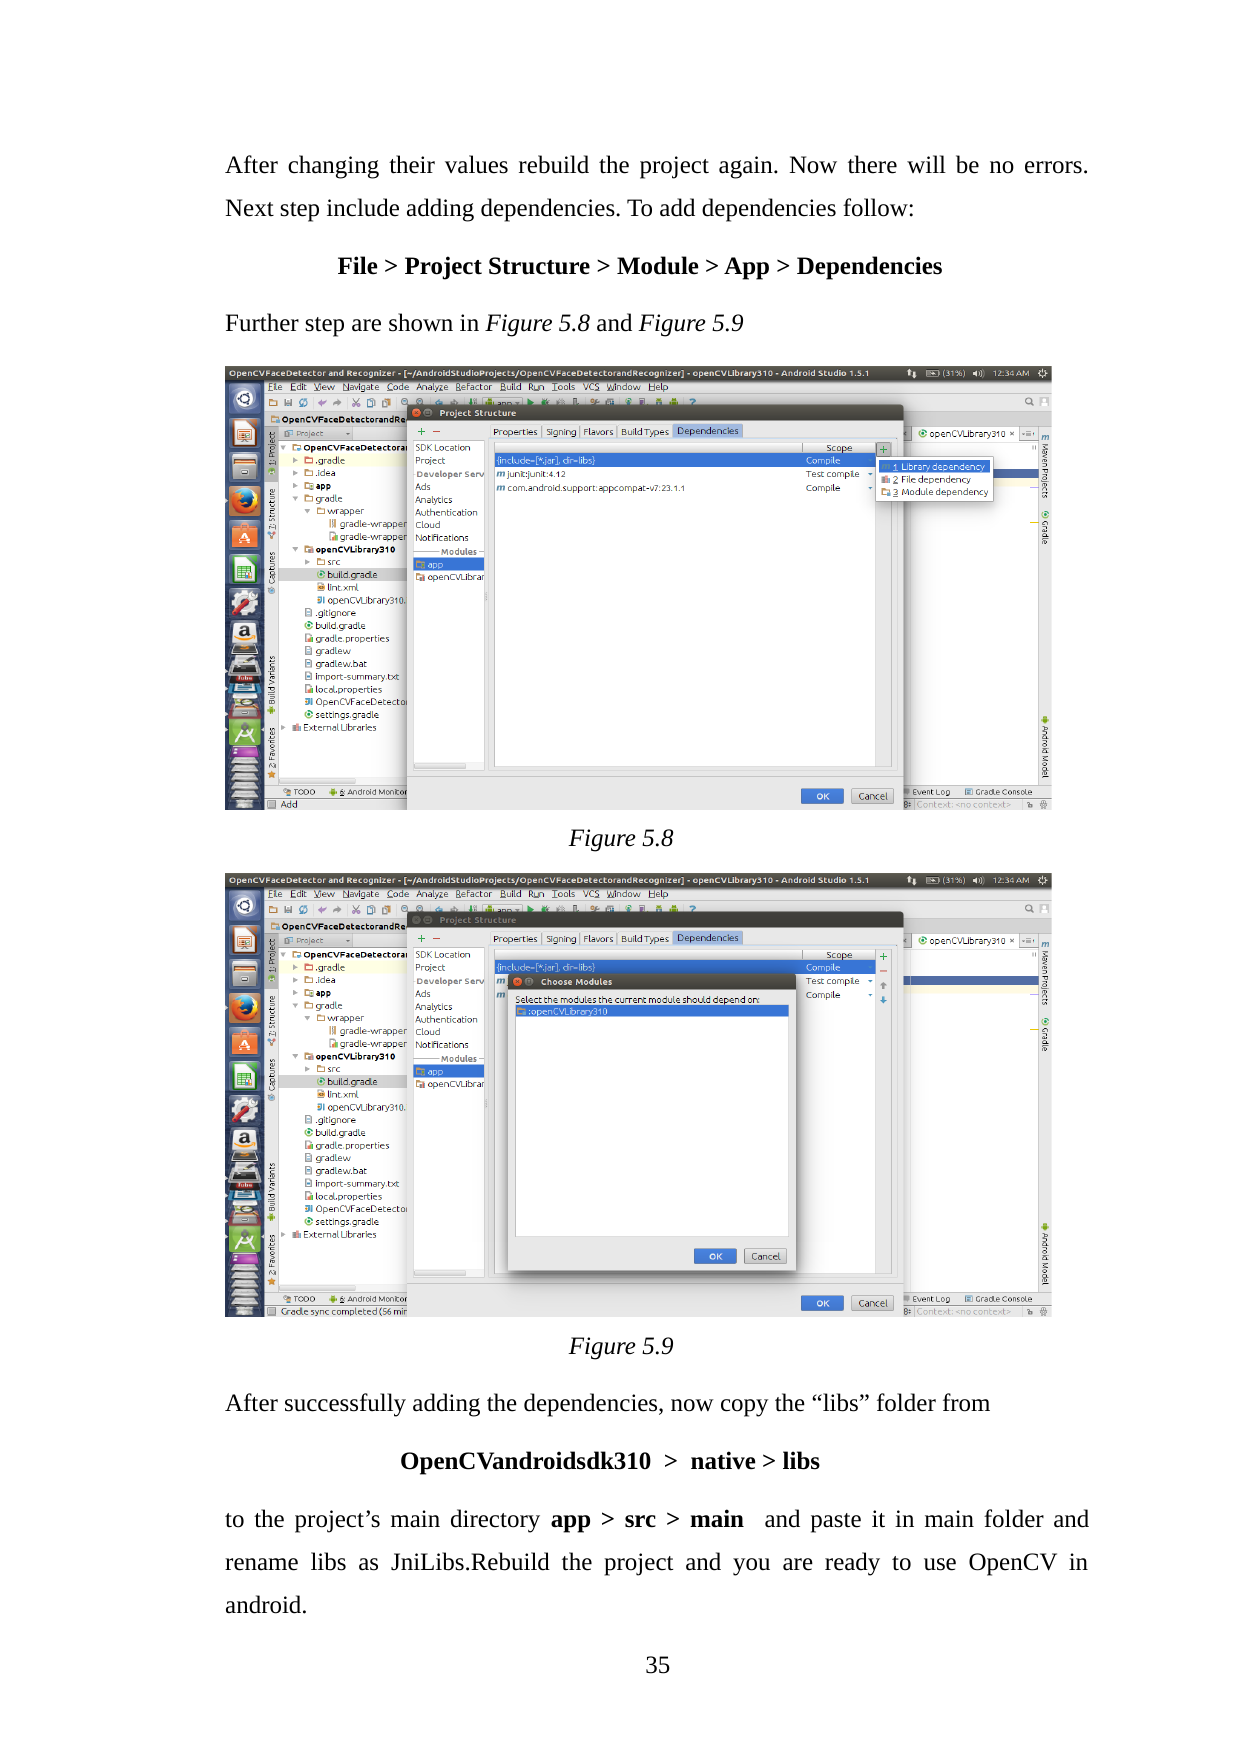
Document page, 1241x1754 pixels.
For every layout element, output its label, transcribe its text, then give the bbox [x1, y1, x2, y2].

text After successfully adding the dependencies, now copy the “libs” folder from [225, 1388, 1090, 1417]
text Figure 5.8 [225, 366, 1090, 852]
picture [225, 366, 1052, 810]
text to the project’s main directory app > src > main and paste it in main folder and rename libs as JniLibs.Rebuild the project and you are ready to use OpenCV in android. [225, 1504, 1090, 1619]
text Figure 5.9 [225, 881, 1090, 1359]
text File > Project Structure > Module > App > Dependencies [225, 251, 1090, 279]
text After changing their values rebuild the project again. Now there will be no errors. Next step include adding dependencies. To add dependencies follow: [225, 150, 1090, 222]
text OpenCVandroidsdk310 > native > libs [225, 1446, 1090, 1475]
picture [225, 873, 1052, 1317]
text Further step are shown in Figure 5.8 and Figure 5.9 [225, 308, 1090, 337]
